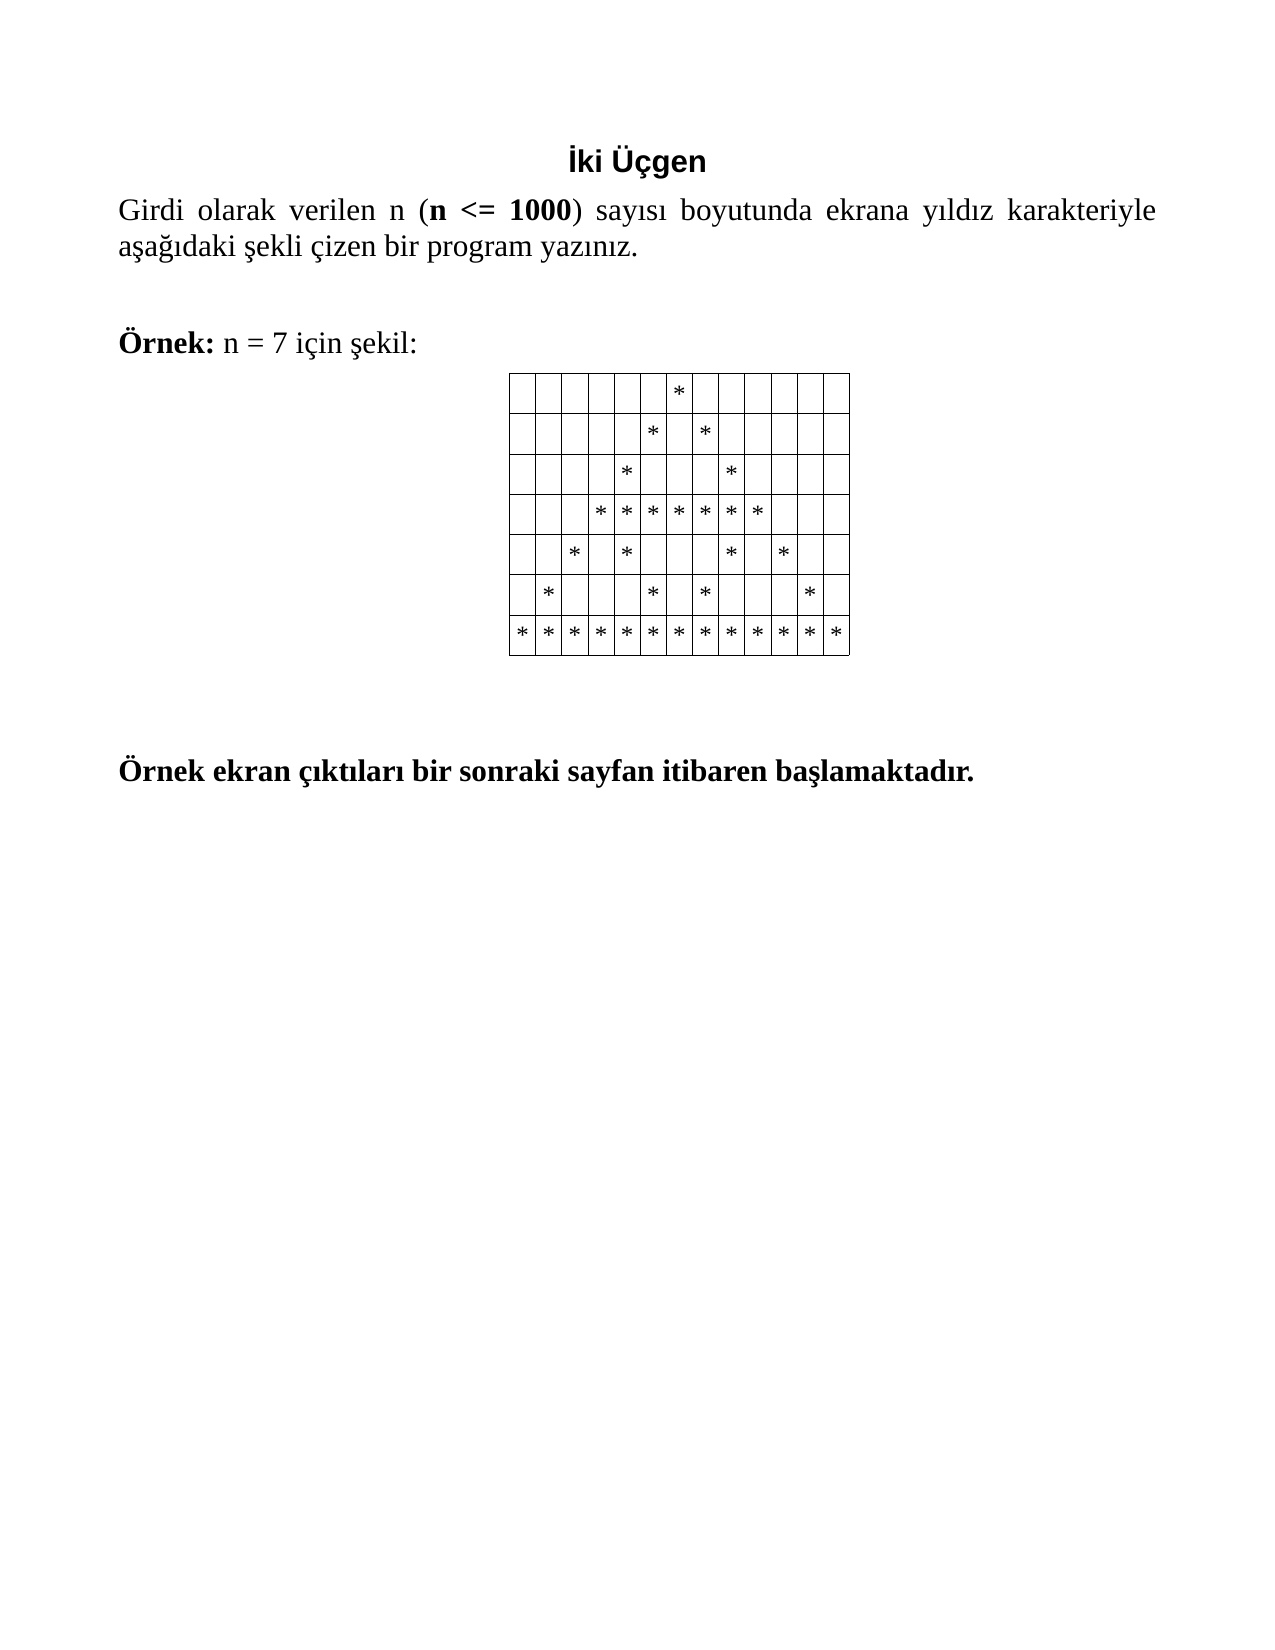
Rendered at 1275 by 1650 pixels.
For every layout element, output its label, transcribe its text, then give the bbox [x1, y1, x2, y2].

table_cell [719, 414, 744, 453]
table_cell * [745, 616, 771, 655]
table_cell * [536, 575, 561, 615]
table_cell [772, 414, 797, 453]
table_header [745, 374, 771, 413]
table_cell [772, 495, 797, 534]
table_cell [667, 455, 692, 494]
table_header [536, 374, 561, 413]
table_cell * [798, 575, 823, 615]
table_cell [589, 575, 614, 615]
table_cell * [615, 616, 640, 655]
table_cell * [536, 616, 561, 655]
table_cell * [562, 535, 588, 574]
table_cell [798, 414, 823, 453]
table_header [693, 374, 718, 413]
table_cell * [615, 535, 640, 574]
table_cell [719, 575, 744, 615]
text Örnek: n = 7 için şekil: [118, 324, 1157, 360]
table_header [615, 374, 640, 413]
table_cell [510, 414, 535, 453]
table_cell * [641, 414, 666, 453]
table_cell [824, 414, 849, 453]
table_cell * [615, 495, 640, 534]
table_cell [562, 495, 588, 534]
table_cell [536, 414, 561, 453]
table_cell [824, 575, 849, 615]
table_header [641, 374, 666, 413]
table_header [824, 374, 849, 413]
table_cell [667, 535, 692, 574]
table_cell [745, 455, 771, 494]
table_header [510, 374, 535, 413]
table_header [719, 374, 744, 413]
table_cell * [798, 616, 823, 655]
table_cell * [772, 535, 797, 574]
table_cell [536, 455, 561, 494]
table_cell [745, 535, 771, 574]
table_cell [615, 414, 640, 453]
table_cell [798, 455, 823, 494]
table_cell [510, 495, 535, 534]
table_cell [589, 414, 614, 453]
table_cell [510, 535, 535, 574]
table_cell [824, 535, 849, 574]
table_cell * [772, 616, 797, 655]
table_cell [798, 535, 823, 574]
text Girdi olarak verilen n (n <= 1000) sayısı boyutunda ekrana yıldız karakteriyle aşağıdaki şekli çizen bir program yazınız. [118, 192, 1157, 263]
table_cell [772, 575, 797, 615]
table_cell [562, 575, 588, 615]
table_cell [745, 575, 771, 615]
table_header * [667, 374, 692, 413]
table_cell [510, 575, 535, 615]
table_cell [641, 455, 666, 494]
table_cell * [589, 495, 614, 534]
table_cell [798, 495, 823, 534]
table_cell [693, 455, 718, 494]
table_cell * [667, 495, 692, 534]
table_cell * [667, 616, 692, 655]
table_cell * [719, 616, 744, 655]
table_cell * [693, 414, 718, 453]
table_cell [510, 455, 535, 494]
table_cell * [824, 616, 849, 655]
table_cell [536, 535, 561, 574]
table_cell * [719, 495, 744, 534]
table_cell * [693, 495, 718, 534]
table_cell * [589, 616, 614, 655]
table_cell * [615, 455, 640, 494]
table_cell * [693, 575, 718, 615]
table_cell [824, 495, 849, 534]
table_header [562, 374, 588, 413]
table_cell * [562, 616, 588, 655]
table_cell [562, 414, 588, 453]
table_cell * [641, 575, 666, 615]
table_cell * [641, 616, 666, 655]
table_cell [693, 535, 718, 574]
table_cell * [510, 616, 535, 655]
table_cell [772, 455, 797, 494]
table_cell [589, 535, 614, 574]
table_cell * [719, 535, 744, 574]
table_header [589, 374, 614, 413]
table_cell [562, 455, 588, 494]
table_header [798, 374, 823, 413]
table_cell [615, 575, 640, 615]
table_cell [667, 414, 692, 453]
table_cell * [745, 495, 771, 534]
text Örnek ekran çıktıları bir sonraki sayfan itibaren başlamaktadır. [118, 752, 1157, 788]
table_cell [536, 495, 561, 534]
title İki Üçgen [118, 143, 1157, 179]
table_cell [824, 455, 849, 494]
table_cell * [693, 616, 718, 655]
table_cell [745, 414, 771, 453]
table_header [772, 374, 797, 413]
table_cell [589, 455, 614, 494]
table_cell [667, 575, 692, 615]
table_cell * [719, 455, 744, 494]
table_cell * [641, 495, 666, 534]
table_cell [641, 535, 666, 574]
